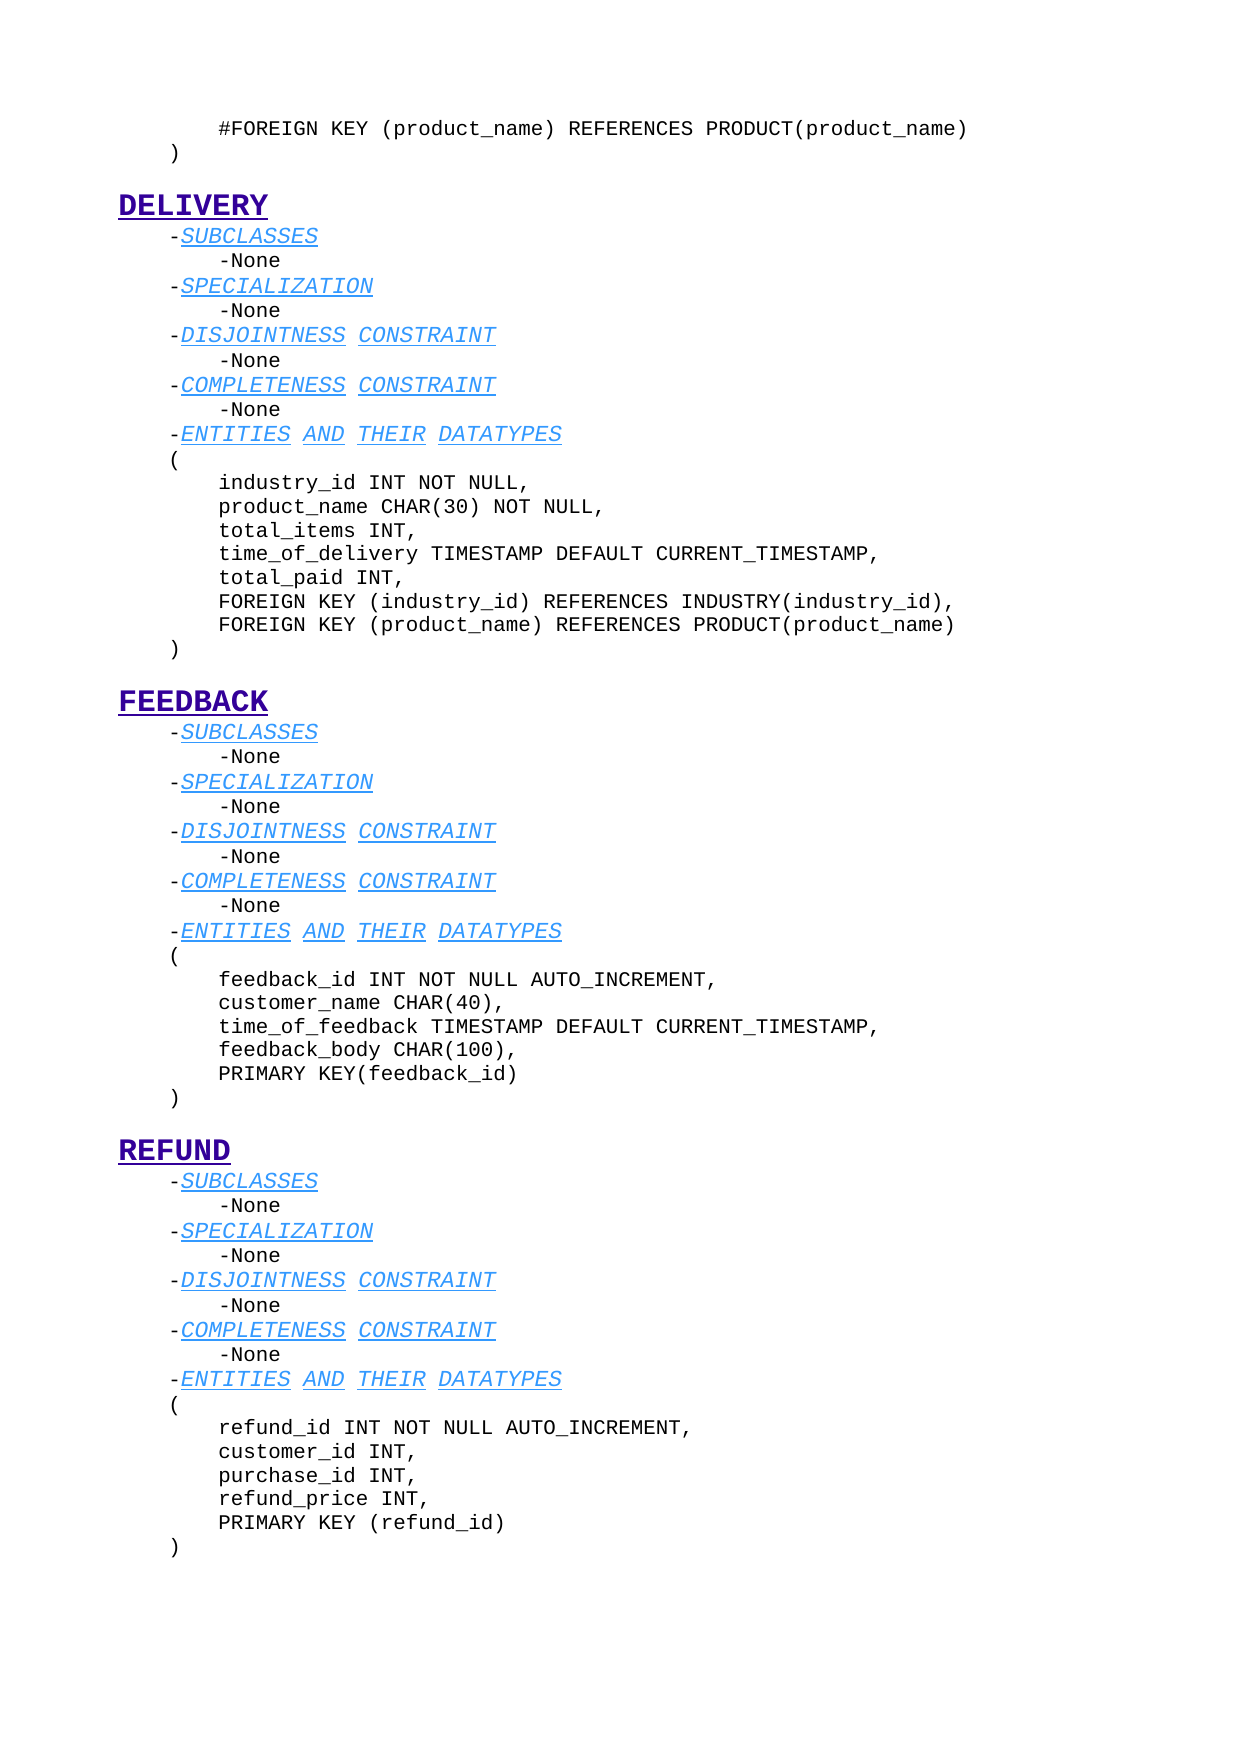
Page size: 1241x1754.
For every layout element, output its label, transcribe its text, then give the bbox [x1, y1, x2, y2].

text REFUND [118, 1134, 1122, 1169]
text -None [118, 1344, 1122, 1368]
text -ENTITIES AND THEIR DATATYPES [118, 919, 1122, 945]
text -DISJOINTNESS CONSTRAINT [118, 324, 1122, 349]
text time_of_feedback TIMESTAMP DEFAULT CURRENT_TIMESTAMP, [118, 1016, 1122, 1039]
text refund_price INT, [118, 1488, 1122, 1512]
text total_items INT, [118, 520, 1122, 543]
text customer_name CHAR(40), [118, 992, 1122, 1016]
text -None [118, 846, 1122, 869]
text total_paid INT, [118, 567, 1122, 591]
text purchase_id INT, [118, 1465, 1122, 1488]
text -ENTITIES AND THEIR DATATYPES [118, 423, 1122, 449]
text ) [118, 1087, 1122, 1110]
text -COMPLETENESS CONSTRAINT [118, 373, 1122, 399]
text ( [118, 1394, 1122, 1417]
text #FOREIGN KEY (product_name) REFERENCES PRODUCT(product_name) [118, 118, 1122, 142]
text -None [118, 747, 1122, 770]
text feedback_id INT NOT NULL AUTO_INCREMENT, [118, 968, 1122, 992]
text -SPECIALIZATION [118, 1219, 1122, 1245]
text -None [118, 349, 1122, 373]
text PRIMARY KEY(feedback_id) [118, 1063, 1122, 1087]
text -COMPLETENESS CONSTRAINT [118, 1318, 1122, 1344]
text -None [118, 1245, 1122, 1269]
text -SUBCLASSES [118, 224, 1122, 250]
text -DISJOINTNESS CONSTRAINT [118, 820, 1122, 846]
text -None [118, 1195, 1122, 1219]
text refund_id INT NOT NULL AUTO_INCREMENT, [118, 1417, 1122, 1441]
text -None [118, 1294, 1122, 1318]
text -SUBCLASSES [118, 721, 1122, 747]
text ) [118, 1536, 1122, 1559]
text -SUBCLASSES [118, 1169, 1122, 1195]
text ) [118, 142, 1122, 165]
text DELIVERY [118, 189, 1122, 224]
text FEEDBACK [118, 685, 1122, 721]
text ( [118, 449, 1122, 472]
text -COMPLETENESS CONSTRAINT [118, 869, 1122, 895]
text -None [118, 300, 1122, 324]
text feedback_body CHAR(100), [118, 1039, 1122, 1063]
text -None [118, 250, 1122, 274]
text -None [118, 399, 1122, 423]
text FOREIGN KEY (industry_id) REFERENCES INDUSTRY(industry_id), [118, 591, 1122, 614]
text product_name CHAR(30) NOT NULL, [118, 496, 1122, 520]
text -None [118, 895, 1122, 919]
text -DISJOINTNESS CONSTRAINT [118, 1269, 1122, 1294]
text FOREIGN KEY (product_name) REFERENCES PRODUCT(product_name) [118, 614, 1122, 638]
text customer_id INT, [118, 1441, 1122, 1465]
text PRIMARY KEY (refund_id) [118, 1512, 1122, 1536]
text -SPECIALIZATION [118, 274, 1122, 300]
text -None [118, 796, 1122, 820]
text ( [118, 945, 1122, 968]
text -SPECIALIZATION [118, 770, 1122, 796]
text industry_id INT NOT NULL, [118, 472, 1122, 496]
text ) [118, 638, 1122, 662]
text -ENTITIES AND THEIR DATATYPES [118, 1368, 1122, 1394]
text time_of_delivery TIMESTAMP DEFAULT CURRENT_TIMESTAMP, [118, 543, 1122, 567]
